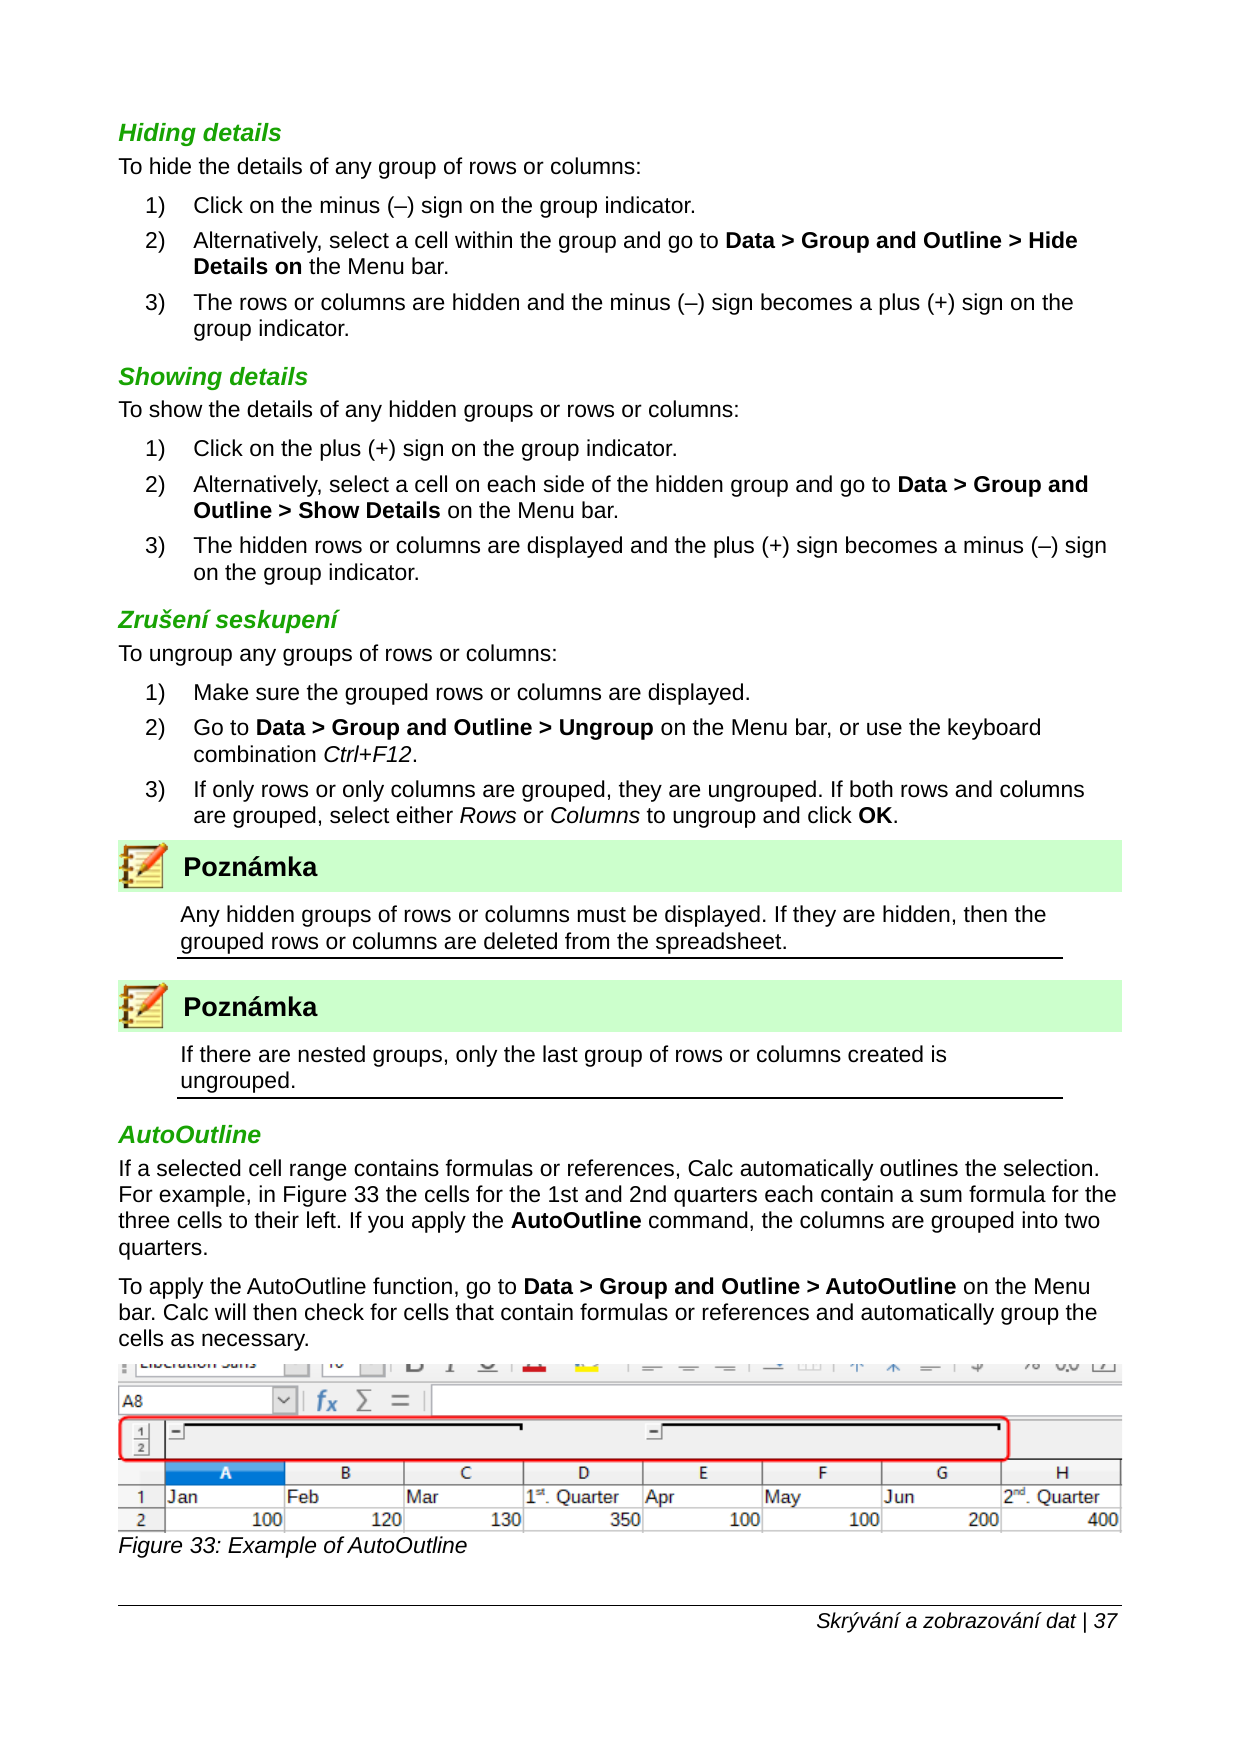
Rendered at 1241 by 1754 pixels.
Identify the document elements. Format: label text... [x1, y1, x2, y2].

list Go to Data > Group and Outline > Ungroup on the Menu bar, or use the keyboard combination Ctrl+F12. [165, 714, 1122, 767]
list If only rows or only columns are grouped, they are ungrouped. If both rows and columns are grouped, select either Rows or Columns to ungroup and click OK. [165, 776, 1122, 828]
text To show the details of any hidden groups or rows or columns: [118, 396, 1122, 423]
list The hidden rows or columns are displayed and the plus (+) sign becomes a minus (–) sign on the group indicator. [165, 532, 1122, 585]
subtitle Showing details [118, 362, 1122, 391]
picture [118, 1364, 1123, 1533]
subtitle Poznámka [118, 840, 1122, 892]
text To ungroup any groups of rows or columns: [118, 640, 1122, 666]
list Alternatively, select a cell on each side of the hidden group and go to Data > Group and Outline > Show Details on the Menu bar. [165, 471, 1122, 523]
picture [119, 841, 170, 892]
picture [119, 981, 170, 1032]
text To apply the AutoOutline function, go to Data > Group and Outline > AutoOutline on the Menu bar. Calc will then check for cells that contain formulas or references and automatically group the cells as necessary. [118, 1273, 1122, 1352]
list Click on the plus (+) sign on the group indicator. [165, 435, 1122, 462]
list Alternatively, select a cell within the group and go to Data > Group and Outline > Hide Details on the Menu bar. [165, 227, 1122, 279]
text If there are nested groups, only the last group of rows or columns created is ungrouped. [177, 1038, 1063, 1097]
subtitle AutoOutline [118, 1120, 1122, 1149]
text Any hidden groups of rows or columns must be displayed. If they are hidden, then the grouped rows or columns are deleted from the spreadsheet. [177, 898, 1063, 957]
list Make sure the grouped rows or columns are displayed. [165, 679, 1122, 705]
list The rows or columns are hidden and the minus (–) sign becomes a plus (+) sign on the group indicator. [165, 288, 1122, 341]
subtitle Zrušení seskupení [118, 605, 1122, 634]
list To hide the details of any group of rows or columns: [118, 153, 1122, 179]
subtitle Poznámka [118, 980, 1122, 1032]
list Click on the minus (–) sign on the group indicator. [165, 192, 1122, 218]
text Figure 33: Example of AutoOutline [118, 1533, 1122, 1559]
text If a selected cell range contains formulas or references, Calc automatically outlines the selection. For example, in Figure 33 the cells for the 1st and 2nd quarters each contain a sum formula for the three cells to their left. If you apply the AutoOutline command, the columns are grouped into two quarters. [118, 1155, 1122, 1260]
subtitle Hiding details [118, 118, 1122, 147]
